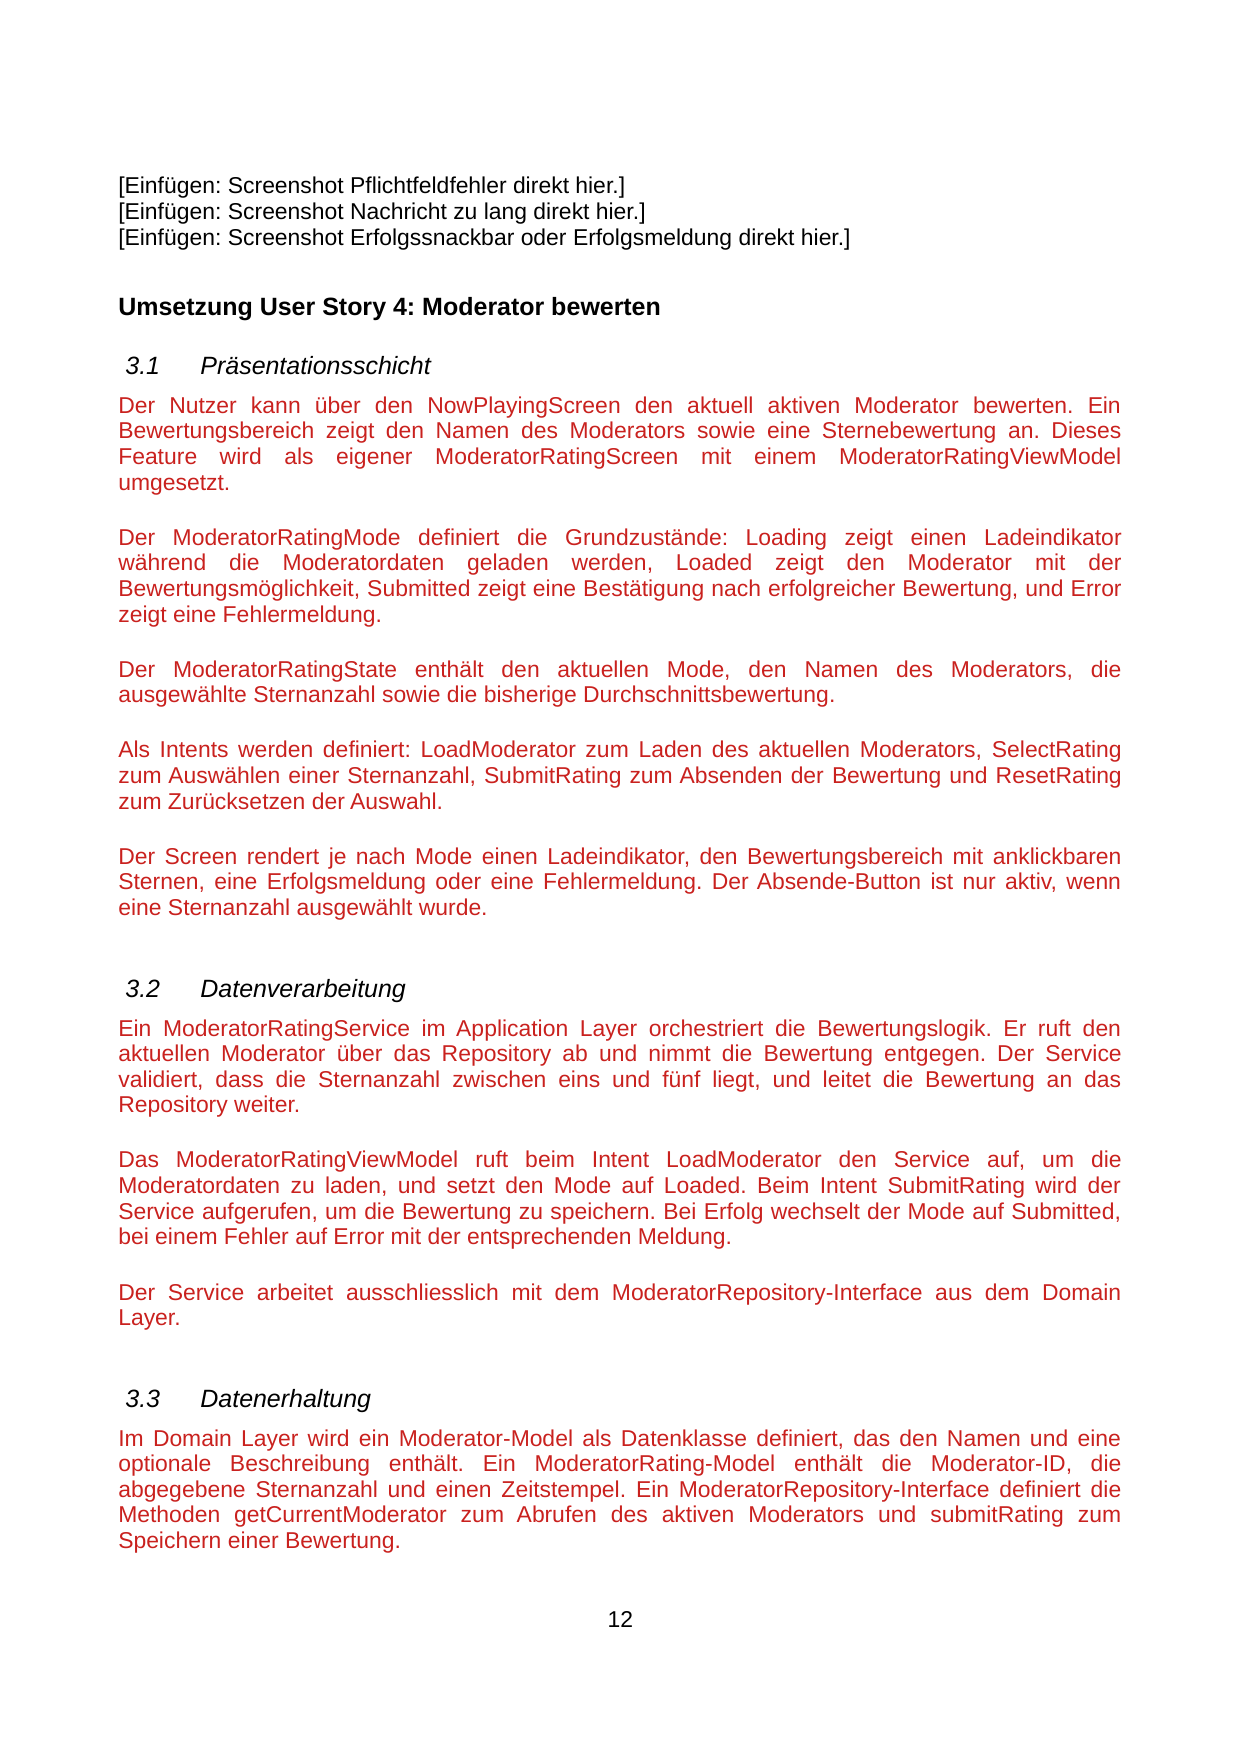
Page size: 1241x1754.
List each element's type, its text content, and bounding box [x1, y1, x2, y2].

subtitle Präsentationsschicht [125, 352, 1122, 380]
text Der ModeratorRatingState enthält den aktuellen Mode, den Namen des Moderators, die ausgewählte Sternanzahl sowie die bisherige Durchschnittsbewertung. [118, 656, 1122, 708]
text Der Nutzer kann über den NowPlayingScreen den aktuell aktiven Moderator bewerten. Ein Bewertungsbereich zeigt den Namen des Moderators sowie eine Sternebewertung an. Dieses Feature wird als eigener ModeratorRatingScreen mit einem ModeratorRatingViewModel umgesetzt. [118, 392, 1122, 495]
subtitle Datenerhaltung [125, 1385, 1122, 1413]
text [Einfügen: Screenshot Pflichtfeldfehler direkt hier.] [Einfügen: Screenshot Nachricht zu lang direkt hier.] [Einfügen: Screenshot Erfolgssnackbar oder Erfolgsmeldung direkt hier.] [118, 173, 1122, 250]
text Als Intents werden definiert: LoadModerator zum Laden des aktuellen Moderators, SelectRating zum Auswählen einer Sternanzahl, SubmitRating zum Absenden der Bewertung und ResetRating zum Zurücksetzen der Auswahl. [118, 737, 1122, 814]
text Das ModeratorRatingViewModel ruft beim Intent LoadModerator den Service auf, um die Moderatordaten zu laden, und setzt den Mode auf Loaded. Beim Intent SubmitRating wird der Service aufgerufen, um die Bewertung zu speichern. Bei Erfolg wechselt der Mode auf Submitted, bei einem Fehler auf Error mit der entsprechenden Meldung. [118, 1147, 1122, 1250]
subtitle Datenverarbeitung [125, 975, 1122, 1003]
text Der Screen rendert je nach Mode einen Ladeindikator, den Bewertungsbereich mit anklickbaren Sternen, eine Erfolgsmeldung oder eine Fehlermeldung. Der Absende-Button ist nur aktiv, wenn eine Sternanzahl ausgewählt wurde. [118, 843, 1122, 920]
text Der Service arbeitet ausschliesslich mit dem ModeratorRepository-Interface aus dem Domain Layer. [118, 1279, 1122, 1330]
text Ein ModeratorRatingService im Application Layer orchestriert die Bewertungslogik. Er ruft den aktuellen Moderator über das Repository ab und nimmt die Bewertung entgegen. Der Service validiert, dass die Sternanzahl zwischen eins und fünf liegt, und leitet die Bewertung an das Repository weiter. [118, 1015, 1122, 1118]
text Im Domain Layer wird ein Moderator-Model als Datenklasse definiert, das den Namen und eine optionale Beschreibung enthält. Ein ModeratorRating-Model enthält die Moderator-ID, die abgegebene Sternanzahl und einen Zeitstempel. Ein ModeratorRepository-Interface definiert die Methoden getCurrentModerator zum Abrufen des aktiven Moderators und submitRating zum Speichern einer Bewertung. [118, 1425, 1122, 1553]
subtitle Umsetzung User Story 4: Moderator bewerten [118, 293, 1122, 321]
text Der ModeratorRatingMode definiert die Grundzustände: Loading zeigt einen Ladeindikator während die Moderatordaten geladen werden, Loaded zeigt den Moderator mit der Bewertungsmöglichkeit, Submitted zeigt eine Bestätigung nach erfolgreicher Bewertung, und Error zeigt eine Fehlermeldung. [118, 524, 1122, 627]
